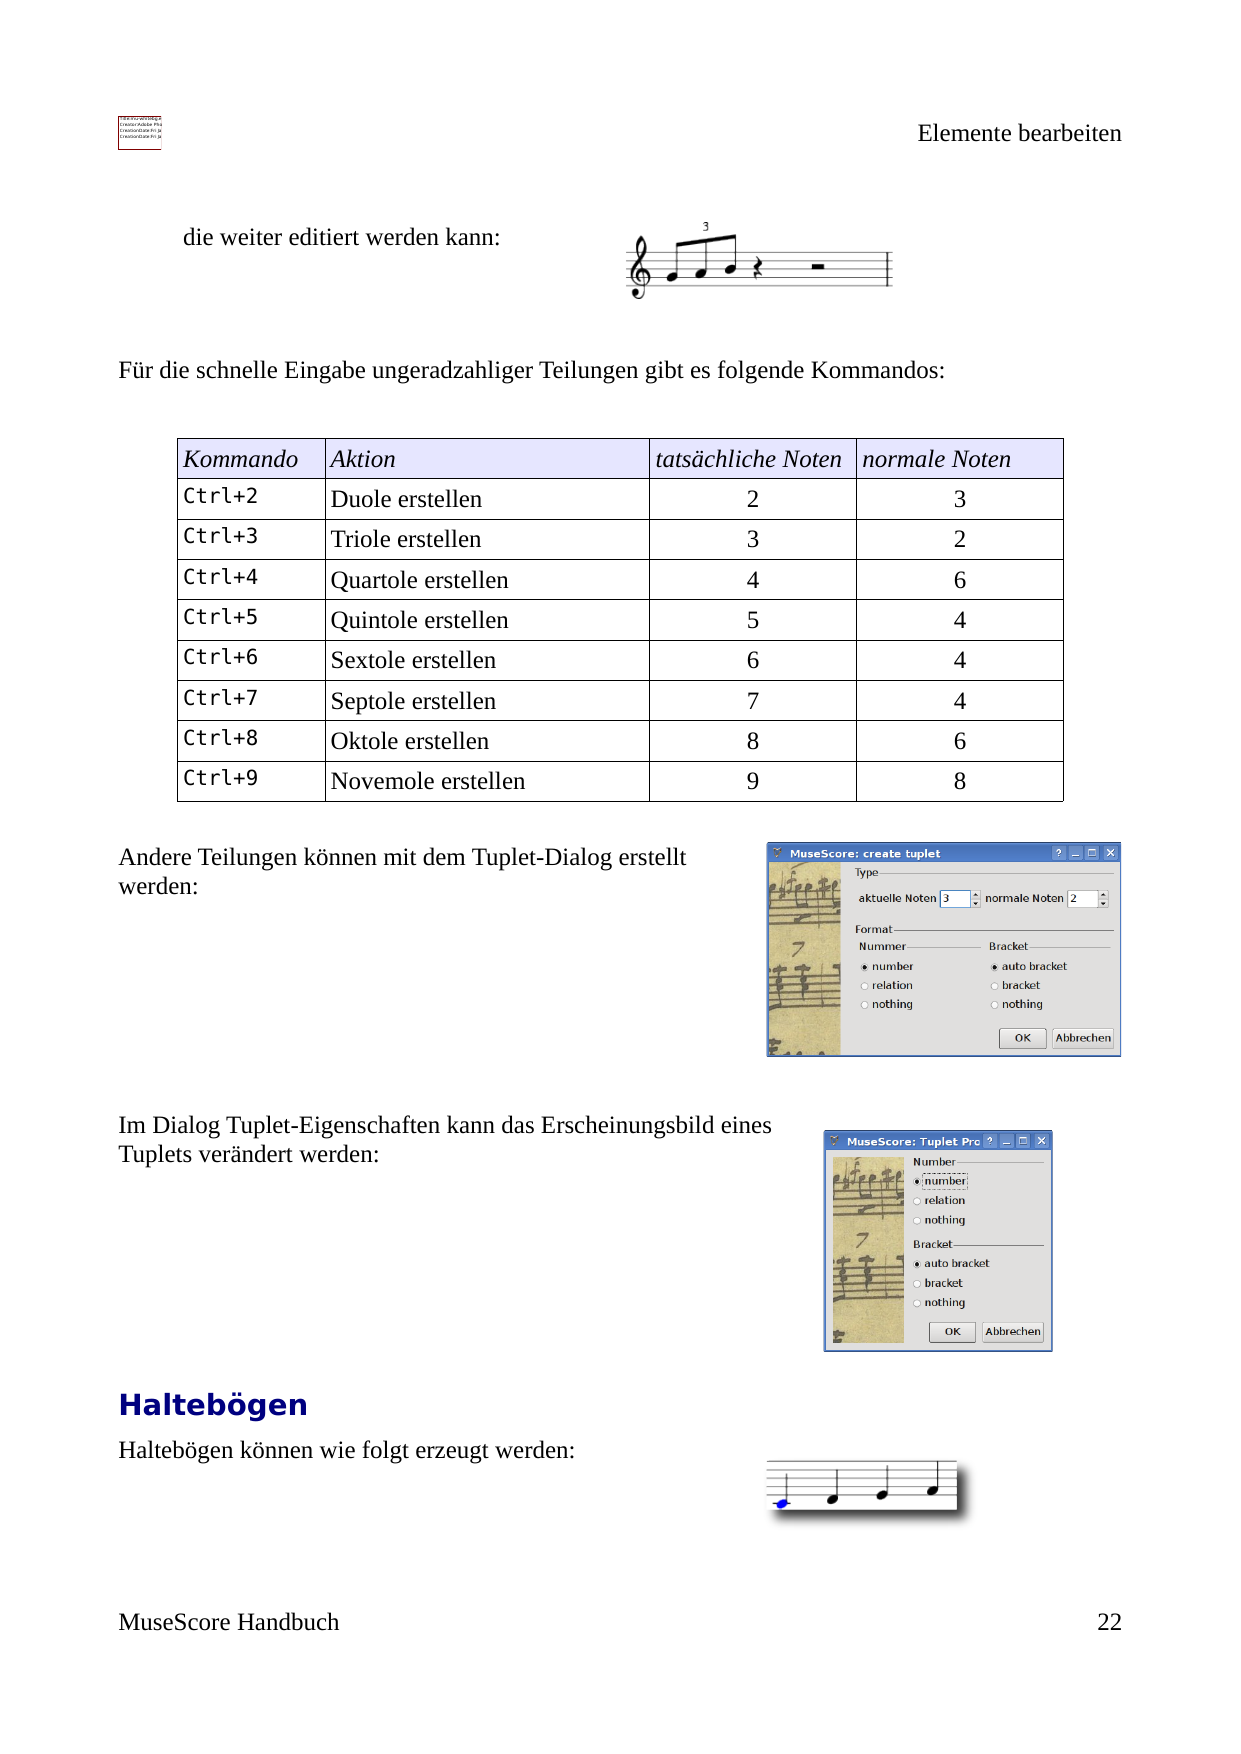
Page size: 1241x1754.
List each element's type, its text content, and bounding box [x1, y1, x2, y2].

text Andere Teilungen können mit dem Tuplet-Dialog erstellt werden: [118, 842, 766, 1057]
table_header normale Noten [857, 439, 1063, 478]
table_cell Duole erstellen [326, 479, 649, 519]
table_cell Quartole erstellen [326, 560, 649, 599]
table_cell 9 [650, 762, 856, 801]
table_cell 8 [650, 721, 856, 761]
table_cell 6 [857, 721, 1063, 761]
text Haltebögen können wie folgt erzeugt werden: [118, 1435, 1004, 1535]
table_cell [620, 299, 1063, 314]
table_cell Ctrl+5 [178, 600, 325, 639]
table_cell Ctrl+2 [178, 479, 325, 519]
table_cell Ctrl+3 [178, 520, 325, 559]
table_cell Novemole erstellen [326, 762, 649, 801]
table_cell 5 [650, 600, 856, 639]
table_cell Oktole erstellen [326, 721, 649, 761]
table_cell Ctrl+9 [178, 762, 325, 801]
table_cell Ctrl+8 [178, 721, 325, 761]
table_cell 4 [857, 641, 1063, 680]
table_cell 6 [650, 641, 856, 680]
table_cell 3 [857, 479, 1063, 519]
table_cell 2 [857, 520, 1063, 559]
table_cell Quintole erstellen [326, 600, 649, 639]
table_header Aktion [326, 439, 649, 478]
picture [823, 1130, 1053, 1352]
table_cell 2 [650, 479, 856, 519]
table_cell Ctrl+4 [178, 560, 325, 599]
table_cell [620, 176, 1063, 217]
table_cell Triole erstellen [326, 520, 649, 559]
table_cell Sextole erstellen [326, 641, 649, 680]
table_header tatsächliche Noten [650, 439, 856, 478]
picture [766, 842, 1122, 1057]
table_cell die weiter editiert werden kann: [177, 217, 620, 314]
text Im Dialog Tuplet-Eigenschaften kann das Erscheinungsbild eines Tuplets verändert werden: [118, 1110, 1004, 1351]
table_cell [620, 217, 1063, 298]
table_cell Ctrl+7 [178, 681, 325, 720]
table_cell Septole erstellen [326, 681, 649, 720]
table_cell [177, 176, 620, 217]
table_header Kommando [178, 439, 325, 478]
table_cell 4 [650, 560, 856, 599]
picture [760, 1454, 982, 1535]
picture [625, 222, 893, 299]
table_cell 7 [650, 681, 856, 720]
table_cell 6 [857, 560, 1063, 599]
table_cell 4 [857, 681, 1063, 720]
table_cell Ctrl+6 [178, 641, 325, 680]
subtitle Haltebögen [118, 1389, 1122, 1423]
table_cell 4 [857, 600, 1063, 639]
table_cell 3 [650, 520, 856, 559]
table_cell 8 [857, 762, 1063, 801]
text Für die schnelle Eingabe ungeradzahliger Teilungen gibt es folgende Kommandos: [118, 356, 1004, 384]
